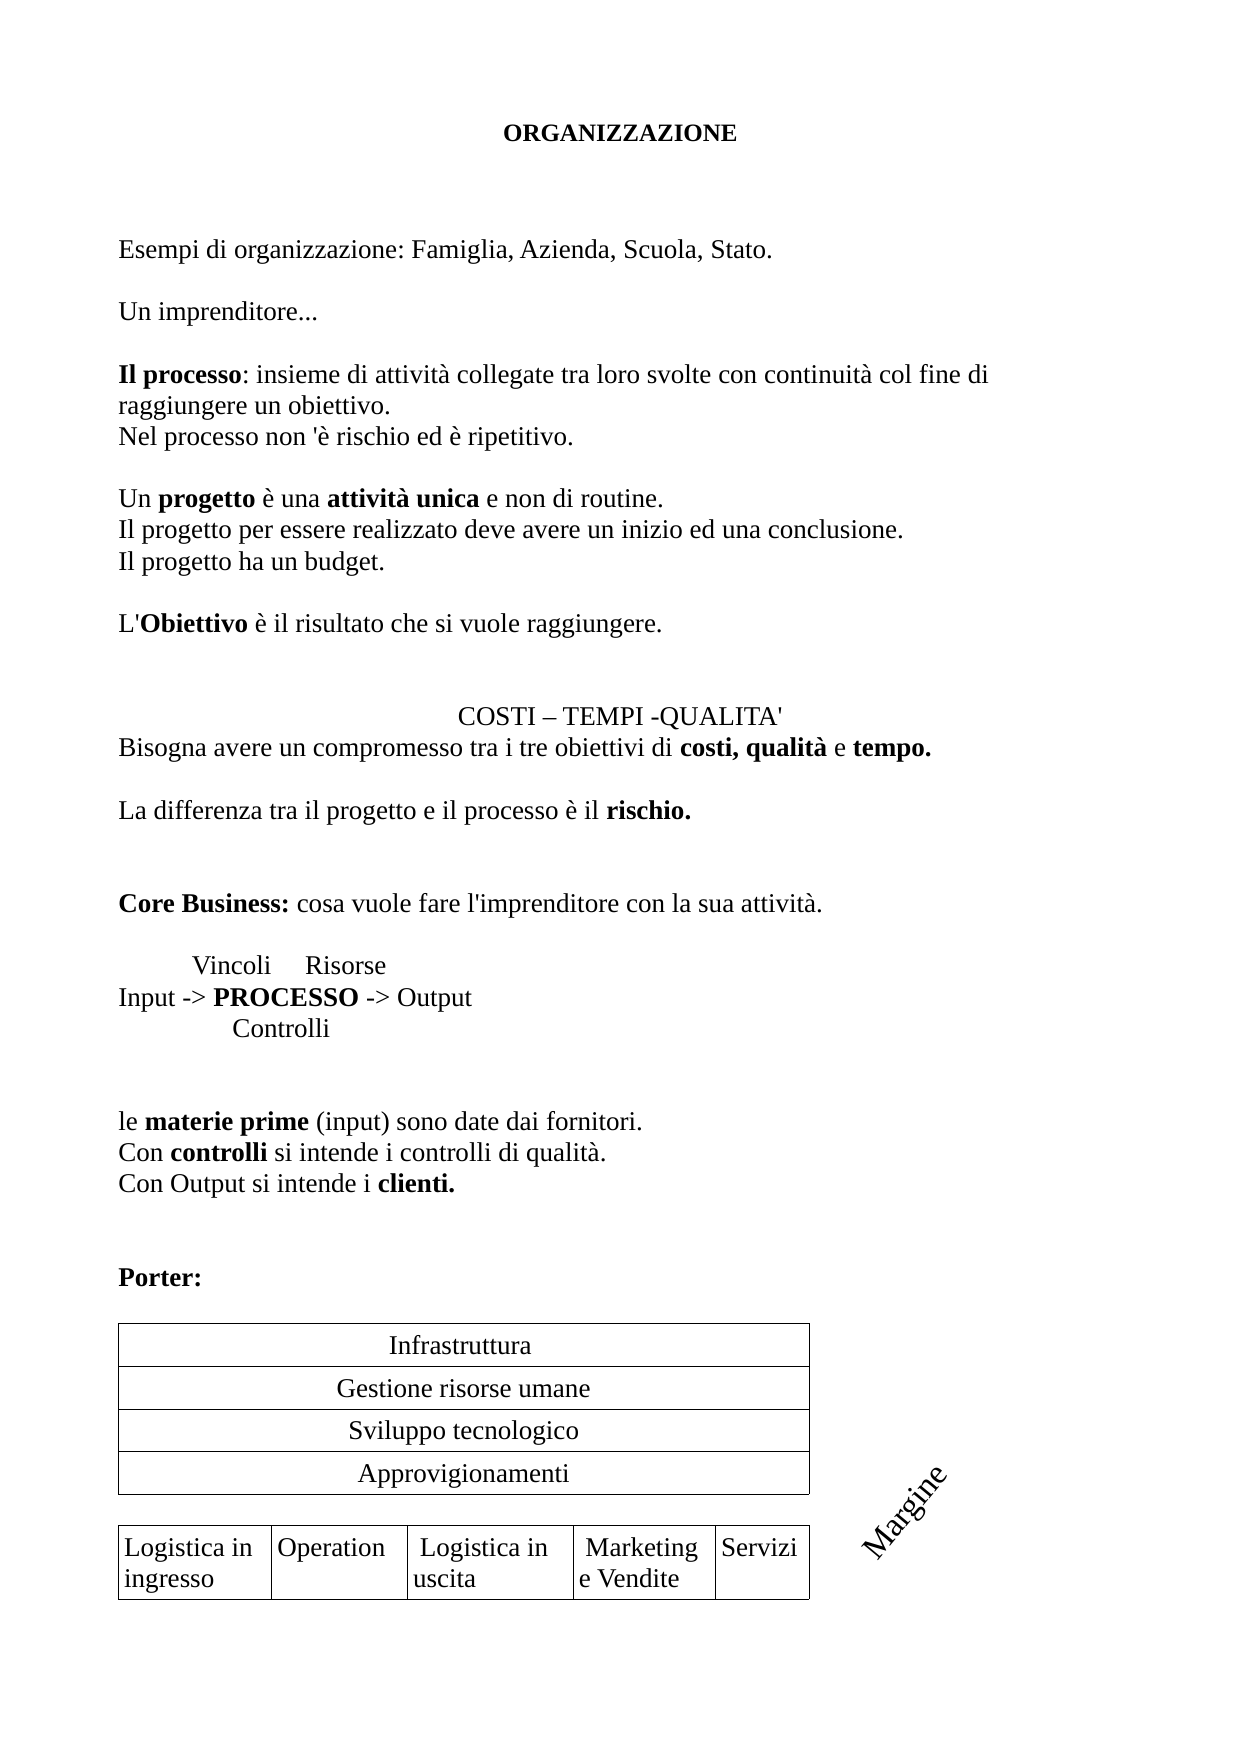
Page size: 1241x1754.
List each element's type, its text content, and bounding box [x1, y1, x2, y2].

text Core Business: cosa vuole fare l'imprenditore con la sua attività. [118, 887, 1122, 918]
text Vincoli Risorse [118, 949, 1122, 981]
text La differenza tra il progetto e il processo è il rischio. [118, 794, 1122, 825]
text Il progetto per essere realizzato deve avere un inizio ed una conclusione. [118, 513, 1122, 544]
text ORGANIZZAZIONE [118, 118, 1122, 147]
table_cell Gestione risorse umane [119, 1367, 809, 1409]
text Con controlli si intende i controlli di qualità. [118, 1136, 1122, 1167]
text L'Obiettivo è il risultato che si vuole raggiungere. [118, 607, 1122, 638]
text Con Output si intende i clienti. [118, 1167, 1122, 1199]
table_header Infrastruttura [119, 1324, 809, 1366]
text Porter: [118, 1261, 1122, 1292]
text Un imprenditore... [118, 295, 1122, 327]
table_cell Sviluppo tecnologico [119, 1410, 809, 1451]
table_header Servizi [716, 1526, 809, 1599]
table_header Logistica in uscita [408, 1526, 573, 1599]
text Controlli [118, 1012, 1122, 1043]
table_header Logistica in ingresso [119, 1526, 271, 1599]
text Nel processo non 'è rischio ed è ripetitivo. [118, 420, 1122, 451]
text Un progetto è una attività unica e non di routine. [118, 482, 1122, 513]
table_header Marketing e Vendite [574, 1526, 715, 1599]
text le materie prime (input) sono date dai fornitori. [118, 1105, 1122, 1136]
text Bisogna avere un compromesso tra i tre obiettivi di costi, qualità e tempo. [118, 731, 1122, 763]
text Esempi di organizzazione: Famiglia, Azienda, Scuola, Stato. [118, 233, 1122, 264]
text Il processo: insieme di attività collegate tra loro svolte con continuità col fine di raggiungere un obiettivo. [118, 358, 1122, 420]
table_cell Approvigionamenti [119, 1452, 809, 1494]
text COSTI – TEMPI -QUALITA' [118, 700, 1122, 731]
text Il progetto ha un budget. [118, 544, 1122, 576]
table_header Operation [272, 1526, 407, 1599]
text Input -> PROCESSO -> Output [118, 981, 1122, 1012]
